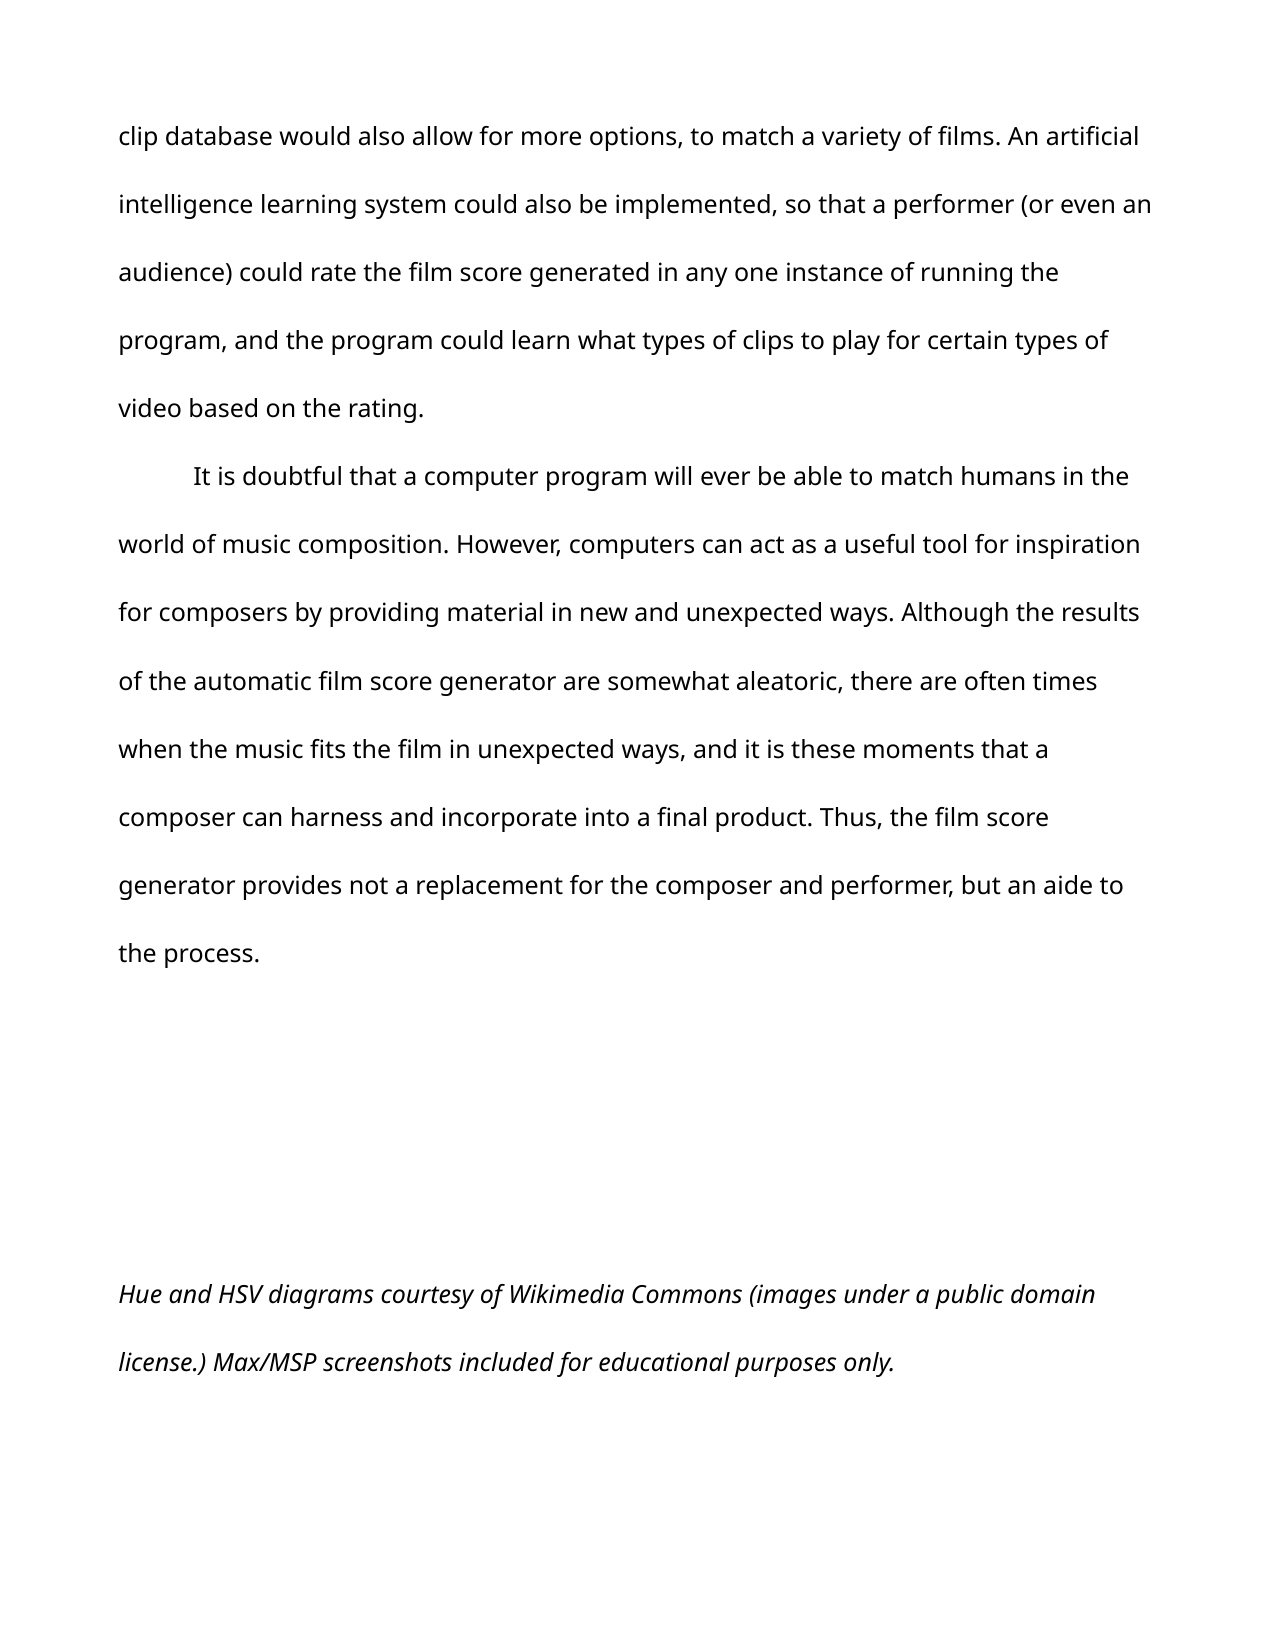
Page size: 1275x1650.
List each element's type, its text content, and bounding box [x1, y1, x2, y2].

text clip database would also allow for more options, to match a variety of films. An artificial intelligence learning system could also be implemented, so that a performer (or even an audience) could rate the film score generated in any one instance of running the program, and the program could learn what types of clips to play for certain types of video based on the rating. [118, 118, 1157, 425]
text Hue and HSV diagrams courtesy of Wikimedia Commons (images under a public domain license.) Max/MSP screenshots included for educational purposes only. [118, 1276, 1157, 1378]
text It is doubtful that a computer program will ever be able to match humans in the world of music composition. However, computers can act as a useful tool for inspiration for composers by providing material in new and unexpected ways. Although the results of the automatic film score generator are somewhat aleatoric, there are often times when the music fits the film in unexpected ways, and it is these moments that a composer can harness and incorporate into a final product. Thus, the film score generator provides not a replacement for the composer and performer, but an aide to the process. [118, 459, 1157, 970]
